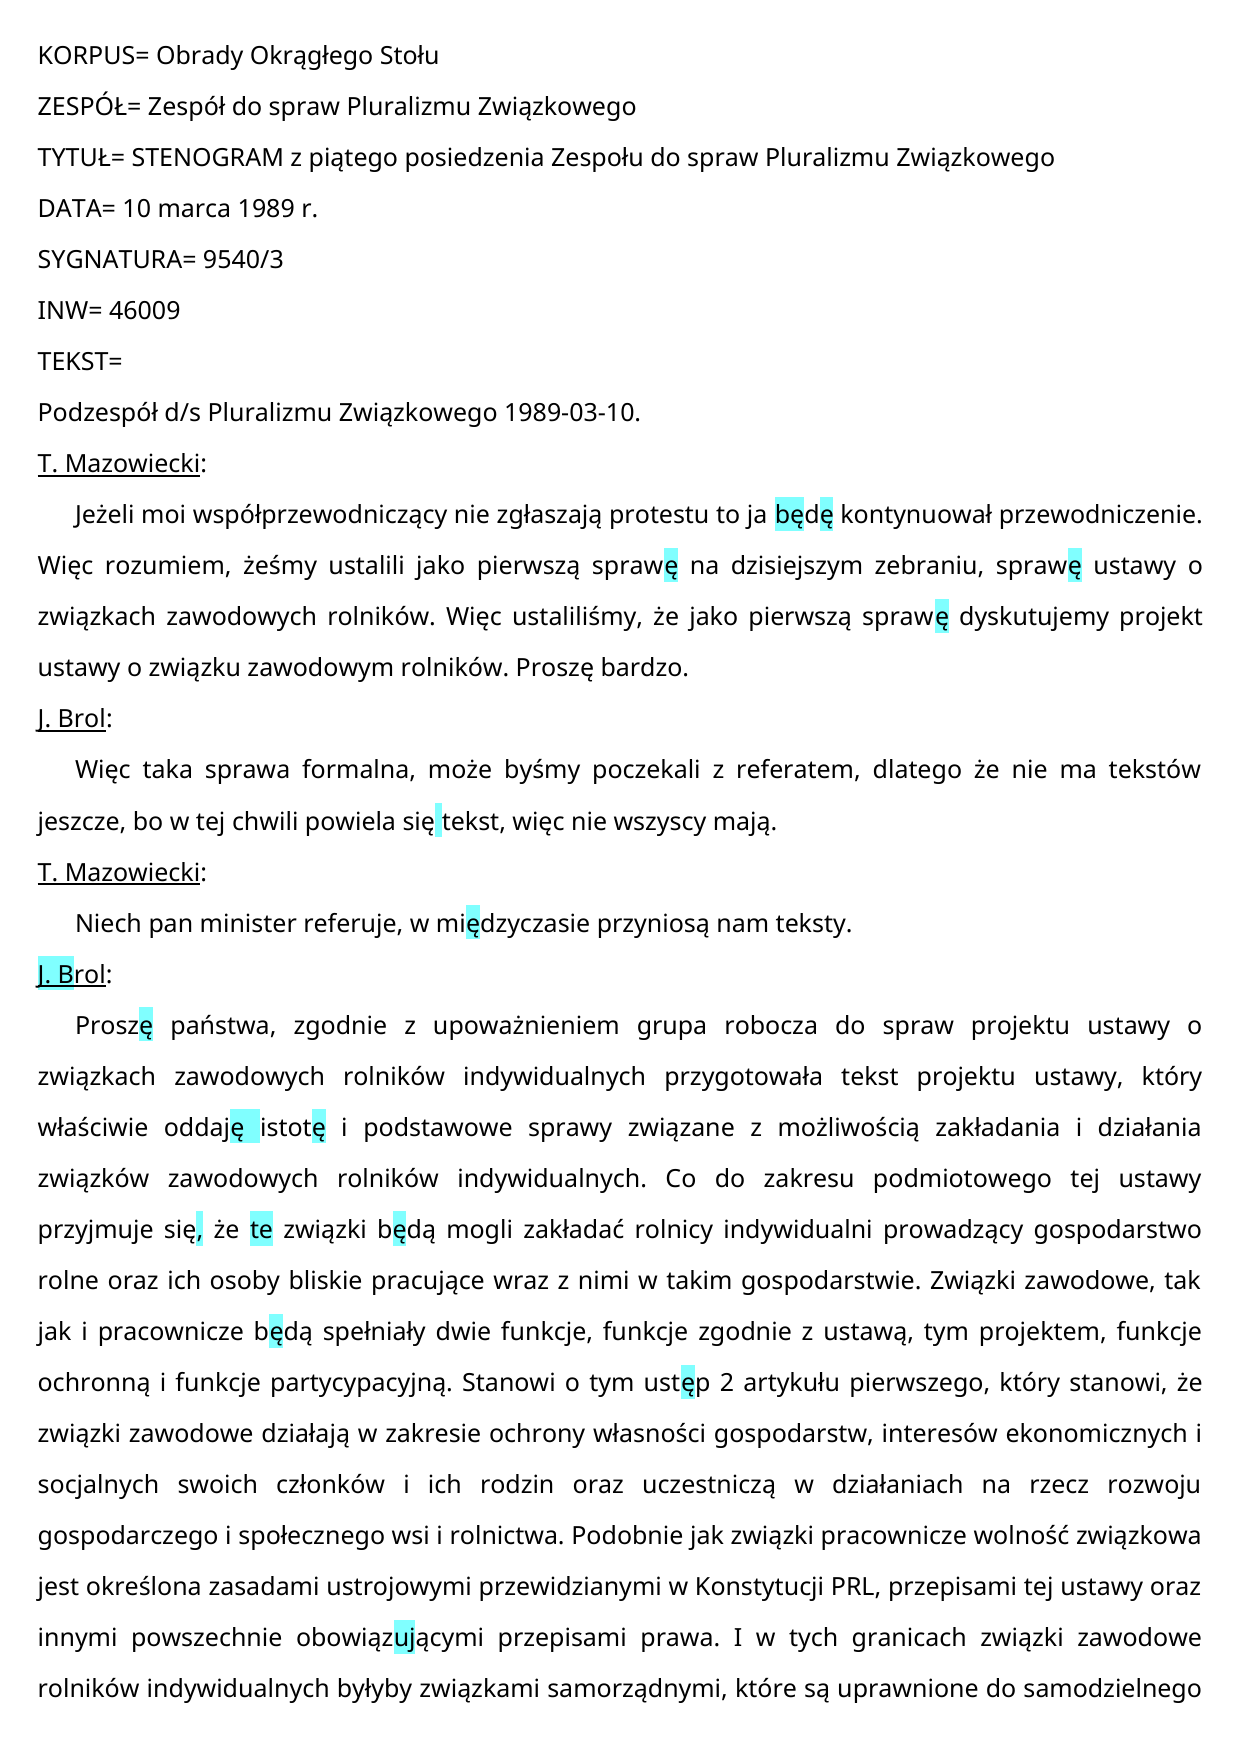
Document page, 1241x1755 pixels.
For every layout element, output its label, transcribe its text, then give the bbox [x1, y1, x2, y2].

text Proszę państwa, zgodnie z upoważnieniem grupa robocza do spraw projektu ustawy o związkach zawodowych rolników indywidualnych przygotowała tekst projektu ustawy, który właściwie oddaję istotę i podstawowe sprawy związane z możliwością zakładania i działania związków zawodowych rolników indywidualnych. Co do zakresu podmiotowego tej ustawy przyjmuje się, że te związki będą mogli zakładać rolnicy indywidualni prowadzący gospodarstwo rolne oraz ich osoby bliskie pracujące wraz z nimi w takim gospodarstwie. Związki zawodowe, tak jak i pracownicze będą spełniały dwie funkcje, funkcje zgodnie z ustawą, tym projektem, funkcje ochronną i funkcje partycypacyjną. Stanowi o tym ustęp 2 artykułu pierwszego, który stanowi, że związki zawodowe działają w zakresie ochrony własności gospodarstw, interesów ekonomicznych i socjalnych swoich członków i ich rodzin oraz uczestniczą w działaniach na rzecz rozwoju gospodarczego i społecznego wsi i rolnictwa. Podobnie jak związki pracownicze wolność związkowa jest określona zasadami ustrojowymi przewidzianymi w Konstytucji PRL, przepisami tej ustawy oraz innymi powszechnie obowiązującymi przepisami prawa. I w tych granicach związki zawodowe rolników indywidualnych byłyby związkami samorządnymi, które są uprawnione do samodzielnego [37, 1007, 1203, 1705]
text Niech pan minister referuje, w międzyczasie przyniosą nam teksty. [37, 905, 1203, 939]
text J. Brol: [37, 701, 1203, 735]
text DATA= 10 marca 1989 r. [37, 191, 1203, 225]
text INW= 46009 [37, 293, 1203, 327]
text Podzespół d/s Pluralizmu Związkowego 1989-03-10. [37, 395, 1203, 429]
text TEKST= [37, 344, 1203, 378]
text ZESPÓŁ= Zespół do spraw Pluralizmu Związkowego [37, 88, 1203, 123]
text Jeżeli moi współprzewodniczący nie zgłaszają protestu to ja będę kontynuował przewodniczenie. Więc rozumiem, żeśmy ustalili jako pierwszą sprawę na dzisiejszym zebraniu, sprawę ustawy o związkach zawodowych rolników. Więc ustaliliśmy, że jako pierwszą sprawę dyskutujemy projekt ustawy o związku zawodowym rolników. Proszę bardzo. [37, 497, 1203, 684]
text T. Mazowiecki: [37, 854, 1203, 888]
text SYGNATURA= 9540/3 [37, 242, 1203, 276]
text J. Brol: [37, 956, 1203, 990]
text T. Mazowiecki: [37, 446, 1203, 480]
text KORPUS= Obrady Okrągłego Stołu [37, 37, 1203, 72]
text Więc taka sprawa formalna, może byśmy poczekali z referatem, dlatego że nie ma tekstów jeszcze, bo w tej chwili powiela się tekst, więc nie wszyscy mają. [37, 752, 1203, 837]
text TYTUŁ= STENOGRAM z piątego posiedzenia Zespołu do spraw Pluralizmu Związkowego [37, 139, 1203, 174]
